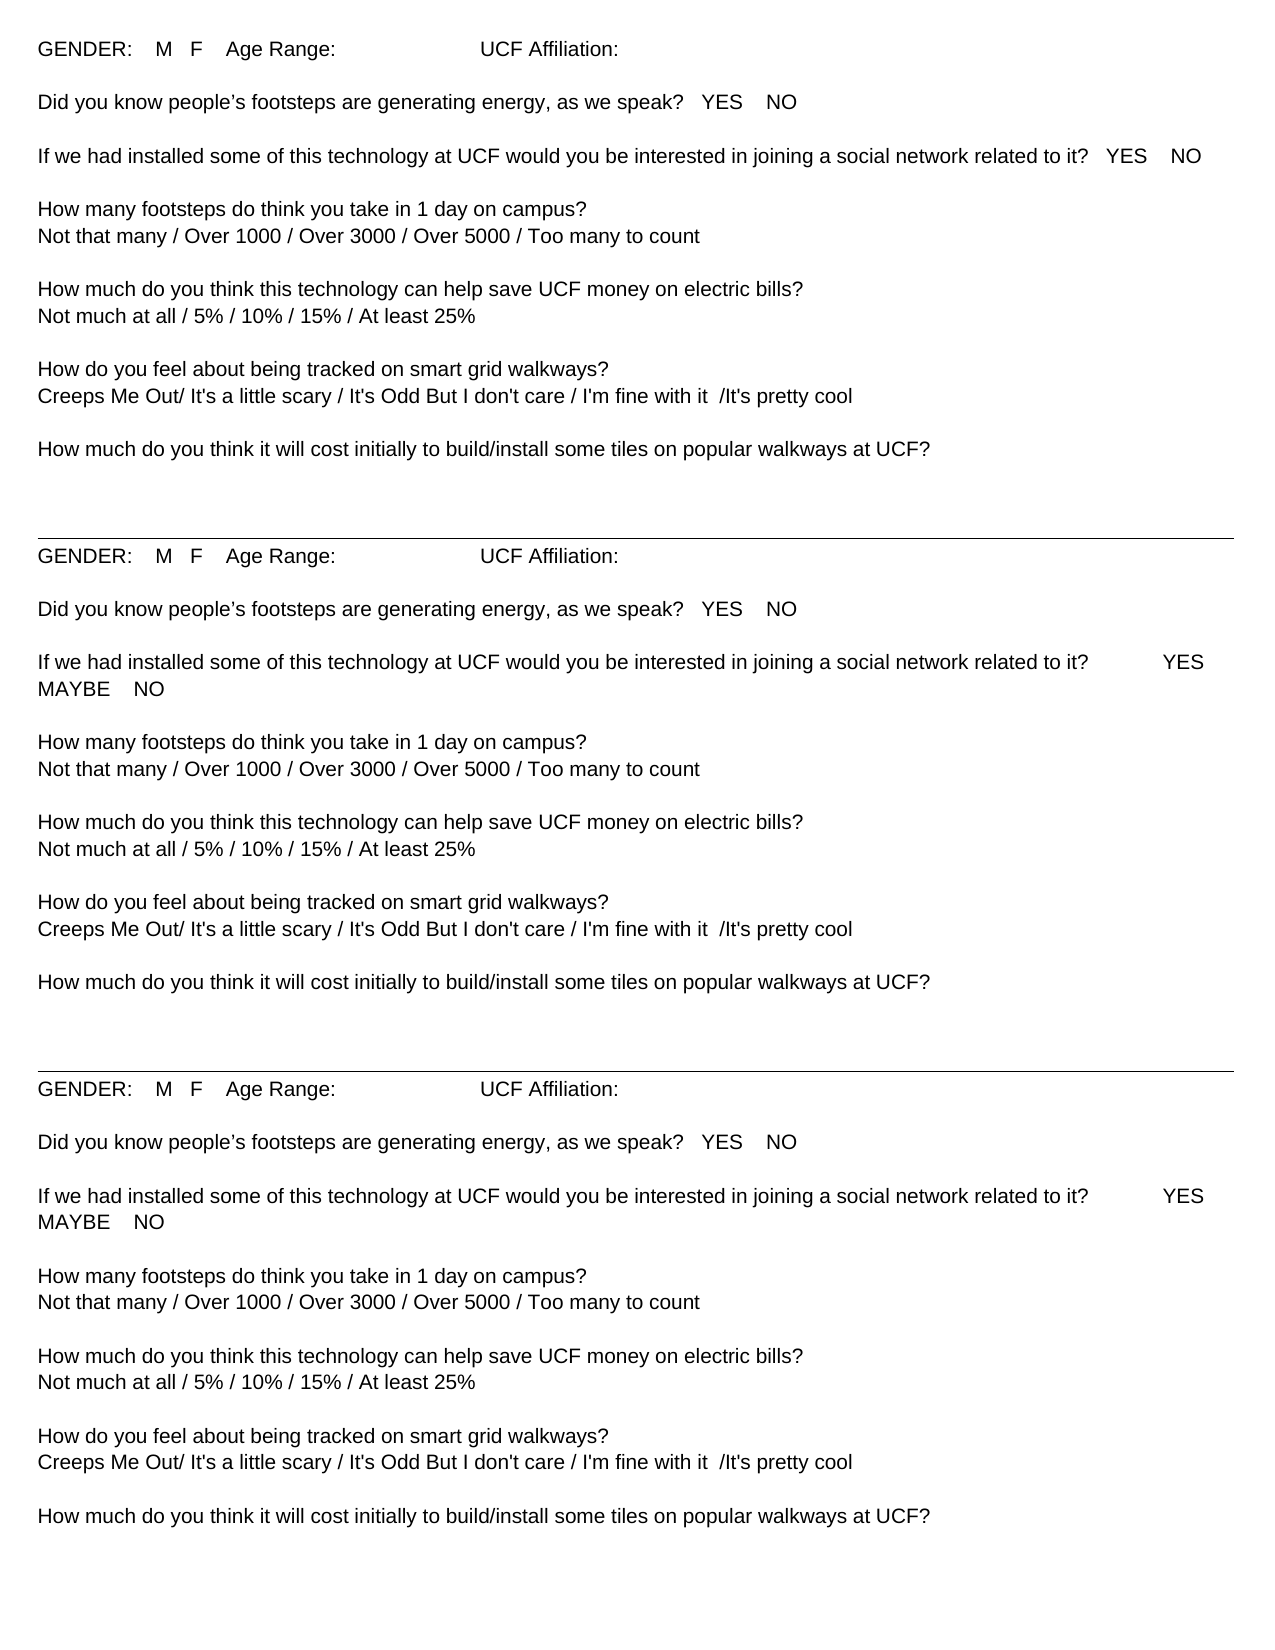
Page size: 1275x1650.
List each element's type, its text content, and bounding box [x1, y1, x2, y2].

text How do you feel about being tracked on smart grid walkways? [37, 357, 1237, 381]
text How do you feel about being tracked on smart grid walkways? [37, 1424, 1237, 1447]
text If we had installed some of this technology at UCF would you be interested in joining a social network related to it? YES MAYBE NO [37, 1184, 1237, 1234]
text Creeps Me Out/ It's a little scary / It's Odd But I don't care / I'm fine with it /It's pretty cool [37, 917, 1237, 941]
text If we had installed some of this technology at UCF would you be interested in joining a social network related to it? YES NO [37, 144, 1237, 167]
text Did you know people’s footsteps are generating energy, as we speak? YES NO [37, 597, 1237, 621]
text Not that many / Over 1000 / Over 3000 / Over 5000 / Too many to count [37, 757, 1237, 781]
text How much do you think this technology can help save UCF money on electric bills? [37, 1344, 1237, 1367]
text How many footsteps do think you take in 1 day on campus? [37, 1264, 1237, 1287]
text How much do you think this technology can help save UCF money on electric bills? [37, 811, 1237, 834]
text Not much at all / 5% / 10% / 15% / At least 25% [37, 1371, 1237, 1394]
text Not that many / Over 1000 / Over 3000 / Over 5000 / Too many to count [37, 1291, 1237, 1314]
text Not that many / Over 1000 / Over 3000 / Over 5000 / Too many to count [37, 224, 1237, 247]
text If we had installed some of this technology at UCF would you be interested in joining a social network related to it? YES MAYBE NO [37, 651, 1237, 701]
text GENDER: M F Age Range: UCF Affiliation: [37, 517, 1237, 567]
text How much do you think it will cost initially to build/install some tiles on popular walkways at UCF? [37, 437, 1237, 461]
text Did you know people’s footsteps are generating energy, as we speak? YES NO [37, 1131, 1237, 1154]
text How many footsteps do think you take in 1 day on campus? [37, 731, 1237, 754]
text Did you know people’s footsteps are generating energy, as we speak? YES NO [37, 91, 1237, 114]
text How much do you think it will cost initially to build/install some tiles on popular walkways at UCF? [37, 971, 1237, 994]
text How do you feel about being tracked on smart grid walkways? [37, 891, 1237, 914]
text How much do you think this technology can help save UCF money on electric bills? [37, 277, 1237, 301]
text How many footsteps do think you take in 1 day on campus? [37, 197, 1237, 221]
text How much do you think it will cost initially to build/install some tiles on popular walkways at UCF? [37, 1504, 1237, 1527]
text Not much at all / 5% / 10% / 15% / At least 25% [37, 304, 1237, 327]
text Creeps Me Out/ It's a little scary / It's Odd But I don't care / I'm fine with it /It's pretty cool [37, 384, 1237, 407]
text GENDER: M F Age Range: UCF Affiliation: [37, 37, 1237, 61]
text Creeps Me Out/ It's a little scary / It's Odd But I don't care / I'm fine with it /It's pretty cool [37, 1451, 1237, 1474]
text Not much at all / 5% / 10% / 15% / At least 25% [37, 837, 1237, 861]
text GENDER: M F Age Range: UCF Affiliation: [37, 1051, 1237, 1101]
